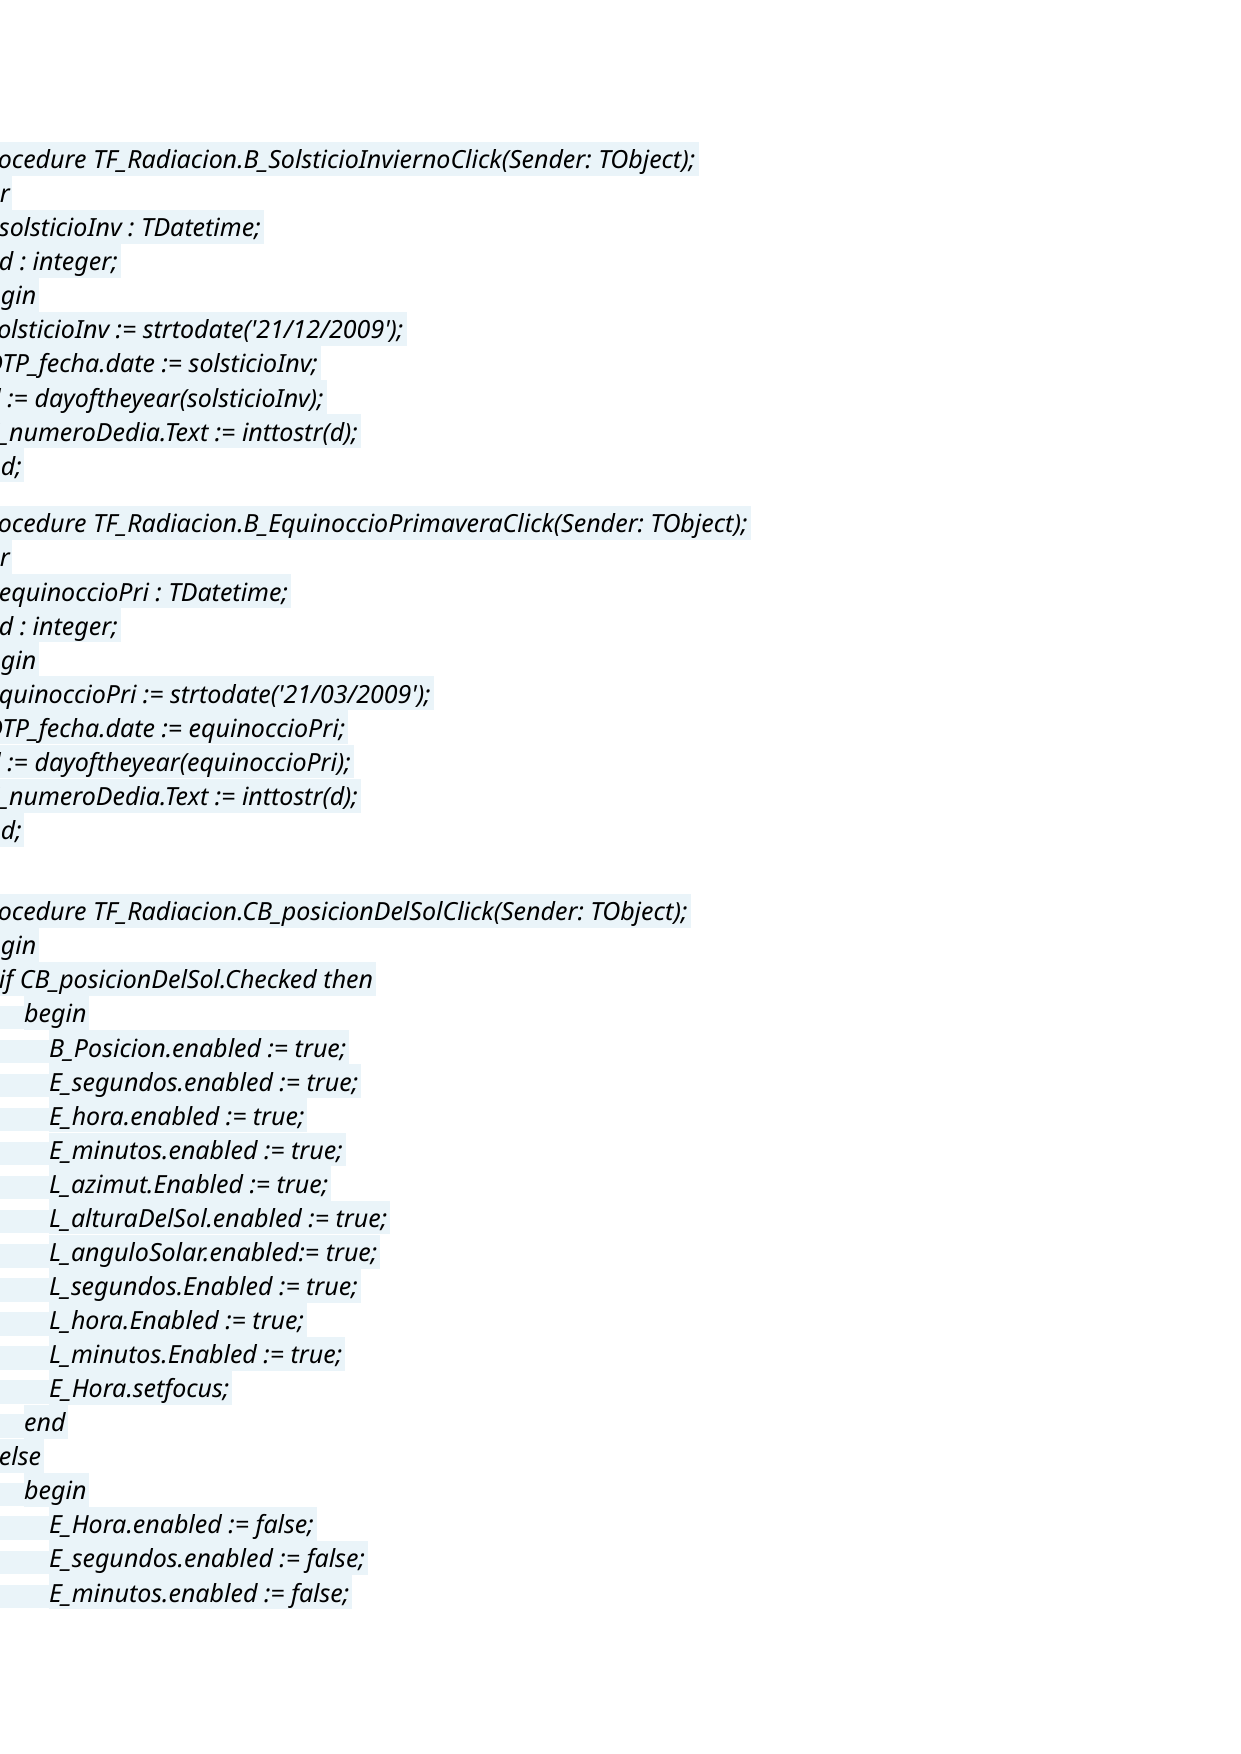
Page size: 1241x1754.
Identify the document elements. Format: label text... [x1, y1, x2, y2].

table_header Delphi: AjpdSoft Cálculo de los parámetros de radiación Añadida a la sección Descargas la aplicación AjpdSoft Cálculo de los parámetros de radiación: este programa ha sido desarrollado para el cálculo de la declinación solar así como para calcular la posición del Sol en cualquier día del año. Permite calcular, para una latitud dada, la radiación solar sobre superficie plana o inclinada en la capa exterior de la atmósfera. Los resultados se pueden guardar en fichero de texto, consultar en pantalla o copiar al portapapeles). Liberamos el código fuente - source code en Borland Delphi 6 100% Open Source. Información del cálculo de los parámetros de radiación solar. Características más importantes de AjpdSoft Cálculo de los parámetros de radiación. AjpdSoft Cálculo de los parámetros de radiación en funcionamiento. Instalación y configuración de AjpdSoft Cálculo de los parámetros de radiación. Datos técnicos de AjpdSoft Cálculo de los parámetros de radiación. A quién va dirigida AjpdSoft Cálculo de los parámetros de radiación. Anexo. Ejemplo de cálculos resultantes tras pulsar en "Informe Cálculos". Código fuente (source code) de la aplicación completa. Artículos relacionados. Créditos. Información del cálculo de los parámetros de radiación solar Con el programa pueden obtener datos de radiación para cualquier día del año. Se ha de introducir la latitud del lugar del que se quieren obtener dichos datos, así como la inclinación de la superficie si es que la tuviera, y el día que del que se quiere obtener los resultados. Pulsando el botón Calcular una vez introducidos los datos se obtendrá la DECLINACIÓN SOLAR proveniente de la expresión propuesta por Spencer: De la posición del Sol, los datos obtenidos hacen referencia a la siguiente figura: α es la altura solar. Ψ es el azimut. θz es el ángulo cenital. W, es el ángulo solar y corresponde a la trayectoria del sol, 0º al mediodía. La hora del lugar será aproximadamente una hora más en verano y dos en invierno de la hora solar. La radiación solar en el espacio se mide en valor diario medio resultante de la expresión donde Isc es la constante solar y E0, la corrección de la órbita de la tierra: Con el programa también se obtiene el valor de radiación difusa a partir de datos mensuales de radiación global. El programa incluye los datos de tres localidades y se usa para ello el índice de transparencia diario, que relaciona estas radiaciones, (Kd=Gd/Ids) y se aplica la correlación del Método de Page: D/G=1.00-1.13Kd. Características más importantes de AjpdSoft Cálculo de los parámetros de radiación Aplicación de muy sencillo manejo, muy fácil e intuitiva, todas las opciones están en una misma ventana. La aplicación ha sido desarrollada en el lenguaje de programación Borland Delphi 6. No necesita instalación, es suficiente con ejecutar el fichero calculosradiacion.exe. Calcula la declinación solar, posición del Sol en cualquier día del año, calcula la radiación solar sobre superficie plana y sobre superficie inclinada. Muestra gráficas de los valores medios mensuales de radiación difusa y global de las localidades elegidas. Muestra los cálculos obtenidos en pantalla y permite guardarlos en fichero de texto. AjpdSoft Cálculo de los parámetros de radiación en funcionamiento Esta aplicación o programa informático permite calcular la declinación solar según la posición del Sol en cualquier día del año. Se obtiene así mismo para una latitud dada (gadros, minutos y segundos) la radiación solar sobre una superficie plana en la capa exterior de la atmósfera, medida en vatios hora por metro cuadrado. También puede calcular la radiación para una superficie inclinada (según los grados de inclinación). AjpdSoft Cálculo de los parámetros de radiación calcula, para una hora solar dada, la posición del sol según sus ángulos. La aplicación incluye los datos de los valores emdios mensuales de radiación difusa para tres localidades de las que se disponen datos de radiación global: Almería, Madrid y Santander. Calcula para estas localidades la componente difusa de dicha radiación, basado en el Método de Page, y en función de la radiación total que se recibe para esas localidades, de donde dichas radiaciones extraterrestres se han calculado con el propio programa. En primer lugar, para introducir los datos conocidos marcaremos el chec "Introducir Datos", introduciremos latitud norte (que la aplicación podrá calcular automáticamente en función de los grados, minutos y segundos), los grados de inclinación, el día del año (podremos obtener los días automáticamente para determinadas fechas: Solsticio de Verano: el 21 de junio (día 172 en fecha juliana). Equinoccio de Otoño: el 23 de septiembre (día 266 en fecha juliana). Solsticio de Invierno: el 21 de diciembre (día 355 en fecha juliana). Equinoccio de Primavera: el 31 de marzo (día 80 en fecha juliana). O bien pulsamos los botones para cada uno de estos días del año o bien pulsamos en el desplegable del calendario y seleccionamos el día que deseemos, pulsaremos el botón "Añadir Fecha Indicada" para calcular el día del año de la fecha indicada (fecha juliana). Una vez introducidos los datos conocidos pulsaremos "Calcular" para que la aplicación realice los cálculos automáticos de: declinación en grados, altura solar al mediodía, ángulo cenital, ángulo de salida del sol, salida para superficie inclinada, amanecer, duración del día, anochecer, radiación solar diaria extraterreste (Mh/m2), radiación diaria sobre la superficie inclinada (Wh/m2): Seleccionando en "Valores demdios mensuales de radiación difusa" la localidad (Almería, Madrid o Santander) y pulsando en "Hallar" la aplicación calculará los valores medios de radiación difusa por cada mes: Pulsando el botón "Mostrar gráfica" podremos ver una gráfica comparativa de según los distintos valores de radiación media mensual tanto global cómo difusa por localidad: La aplicación permite exportar el gráfico a bmp (imagen), mostrar una vista previa para seleccionar las opciones antes de la impresión (impresora, márgenes, posición, etc.) o imprimirlo directamente en la impresora predeterminada. En "Posición del Sol", introduciendo la hora, los minutos y los segundos, la aplicación calculará el ángulo horario, el azimut y la altura solar: Pulsando en el botón "Informe Cálculos" podremos ver los cálculos realizados en el cuadro de texto para copiarlos al portapapeles o bien, pulsando en el botón "Guardar Informe" podremos guardarlos en fichero de texto: Seleccionando una carpeta y un nombre de fichero se guardarán los datos de los cálculos de radiación: Ejemplo de cálculos resultantes tras pulsar en "Informe Cálculos". Instalación y configuración de AjpdSoft Cálculo de los parámetros de radiación Podéis descargar el programa con el código fuente (freeware, gratuito) desde esta URL: Descarga gratuita (freeware) de AjpdSoft Cálculo de los parámetros de radiación Para el correcto funcionamiento sólo es necesario el fichero calculosradiacion.exe, el resto de ficheros corresponden al código fuente y no son necesarios para su ejecución. La aplicación no necesita instalación, el fichero calculosradiacion.exe se puede ejecutar directamente. Datos técnicos de AjpdSoft Cálculo de los parámetros de radiación Esta aplicación ha sido desarrollada en el lenguaje de programación Borland Delphi 6. Guarda los cálculos realizados en un fichero de texto plano sin formato (txt). Si eres desarrollador de software y te has registrado en nuestra web (si aún no te has registrado puedes hacerlo desde aquí gratuitamente) puedes descargar el código fuente 100% Open Source (completo y totalmente gratuito) en Borland (ahora Codegear) Delphi 6: AjpdSoft Cálculo de los parámetros de radiación (Código fuente Open Source en Borland Delphi 6) AjpdSoft Cálculo de los parámetros de radiación ha sido testeada y funciona correctamente en equipos con sistemas operativos: Windows 98, Windows XP, Windows 2000 Server, Windows Server 2003, Windows Vista y Windows Seven (7). A quién va dirigida AjpdSoft Cálculo de los parámetros de radiación La aplicación va dirigida a ingenieros y trabajadores que quieran montar placas solares, permite calcular determinados parámetros útiles para el correcto montaje de las placas solares. Anexo Ejemplo de cálculos resultantes tras pulsar en "Informe Cálculos": IMFORME DE CÁLCULOS: FECHA: 25/12/2009 Número de día del año: 359 Latitud del lugar: 3.06806 Grados Latitud Norte Superficie plana y superficie inclinada 2 grados Declinación del día -23.398 grados ALTURA SOLAR AL MEDIODIA: 63.534 GRADOS Ángulo cenital: 26.466 grados ÁNGULO DE SALIDA DEL SOL: 88.671 GRADOS Salida sol para superfie inclinada: 88.671 grados AMANECER: 6.09 Horas antes del mediodía DURACIÓN DEL DÍA: 11.82 Horas ANOCHECER: 17.91 Horas desde el mediodía Radiación solar diaria extraterrestre de 9530.39 Wh/m2 Radiación solar diaria extraterrestre sobre superficie inclinada de 9774.15 Wh/m2 Código fuente (source code) de la aplicación completa: unit radiacion; {$R WinXP.res} interface uses Windows, Messages, SysUtils, Variants, Classes, Graphics, Controls, Forms, Dialogs,shellapi, StdCtrls, ComCtrls, Buttons, dateutils, ExtCtrls, Math, jpeg, series, ThemeMgr; type TF_Radiacion = class(TForm) Notas: TPageControl; TabSheet1: TTabSheet; TabSheet2: TTabSheet; gb_Radiacion: TGroupBox; Label1: TLabel; Label2: TLabel; Label3: TLabel; Label4: TLabel; Label5: TLabel; Label6: TLabel; Label7: TLabel; Label9: TLabel; Label10: TLabel; Label11: TLabel; Label12: TLabel; Label13: TLabel; Label14: TLabel; Label15: TLabel; Label8: TLabel; Label16: TLabel; E_1: TEdit; E_2: TEdit; E_3: TEdit; E_4: TEdit; E_5: TEdit; E_6: TEdit; E_12: TEdit; E_11: TEdit; E_10: TEdit; E_9: TEdit; E_8: TEdit; E_7: TEdit; E_24: TEdit; E_23: TEdit; E_22: TEdit; E_21: TEdit; E_20: TEdit; E_19: TEdit; RB_almeria: TRadioButton; RB_madrid: TRadioButton; RB_santander: TRadioButton; Button1: TButton; E_18: TEdit; E_17: TEdit; E_16: TEdit; E_15: TEdit; E_14: TEdit; E_13: TEdit; B_informe: TButton; B_Guardar: TButton; B_salir: TButton; M_resultados: TMemo; GB_datos: TGroupBox; B_calcular: TButton; P_fecha: TPanel; L_dia: TLabel; E_numeroDedia: TEdit; DTP_fecha: TDateTimePicker; B_anadirFecha: TButton; B_solsticioVerano: TButton; B_equinoccioOtono: TButton; B_SolsticioInvierno: TButton; B_EquinoccioPrimavera: TButton; P_latitud: TPanel; LE_Latitud: TLabeledEdit; LE_grados: TLabeledEdit; LE_minutos: TLabeledEdit; LE_Segundos: TLabeledEdit; CB_grados: TCheckBox; B_convertirLatitud: TButton; LE_Inclinacion: TLabeledEdit; CB_datos: TCheckBox; P_resultados: TGroupBox; L_alturaSolar: TLabel; L_alturaCenital: TLabel; L_resultado: TLabel; L_angulosalidaSol: TLabel; L_DuracionDia: TLabel; L_fecha: TLabel; L_horaSalidaSol: TLabel; L_horaPuestasol: TLabel; L_anguloSalidaInclinada: TLabel; L_radiacionInclinada: TLabel; L_radiacionExtra: TLabel; E_declinacion: TEdit; E_radiacionInclinada: TEdit; E_radiacion: TEdit; GB_posicionSol: TGroupBox; L_azimut: TLabel; L_alturaDelSol: TLabel; L_anguloSolar: TLabel; L_segundos: TLabel; L_hora: TLabel; L_minutos: TLabel; E_segundos: TEdit; CB_posicionDelSol: TCheckBox; B_Posicion: TButton; LE_azimut: TLabeledEdit; LE_alturaSolar: TLabeledEdit; LE_anguloSolar: TLabeledEdit; E_Hora: TEdit; E_minutos: TEdit; SaveDialog1: TSaveDialog; Image1: TImage; Image2: TImage; btGrafica: TButton; LWEB: TLabel; ThemeManager1: TThemeManager; procedure B_calcularClick(Sender: TObject); procedure CB_gradosClick(Sender: TObject); procedure B_convertirLatitudClick(Sender: TObject); procedure CB_datosClick(Sender: TObject); procedure B_anadirFechaClick(Sender: TObject); procedure B_solsticioVeranoClick(Sender: TObject); procedure FormCreate(Sender: TObject); procedure B_equinoccioOtonoClick(Sender: TObject); procedure B_SolsticioInviernoClick(Sender: TObject); procedure B_EquinoccioPrimaveraClick(Sender: TObject); procedure CB_posicionDelSolClick(Sender: TObject); procedure B_PosicionClick(Sender: TObject); procedure Button1Click(Sender: TObject); procedure RB_almeriaClick(Sender: TObject); procedure RB_madridClick(Sender: TObject); procedure RB_santanderClick(Sender: TObject); procedure B_salirClick(Sender: TObject); procedure B_informeClick(Sender: TObject); procedure B_GuardarClick(Sender: TObject); procedure btGraficaClick(Sender: TObject); procedure LWEBClick(Sender: TObject); private { Private declarations } public { Public declarations } end; var F_Radiacion: TF_Radiacion; implementation uses grafica; {$R *.dfm} procedure TF_Radiacion.B_calcularClick(Sender: TObject); var i,j,k,di,numerodeldia : integer; t,de,dec,w,l,Lrad,wgrad,DurDia,alfa,alfaGrad,altCen,salSol,finSol,beta,w2, w2grad,betaRad, E0,Iod,Iod2: real; declinacion,anguloSolar,angulosolargrados,duracionDia,alturaSol, alturaCenital,salidaSolar,puestasol,AngulosolarInclinacion,radiaciondiaria, radiacionDiariaInclinada : string; begin val(LE_Latitud.text,l,i); val(E_numeroDedia.Text,di,j); val(LE_Inclinacion.text,beta,k); if (i<>0) or (j<>0) or (k<>0) then begin if i<>0 then begin showmessage('Introduzca correctamente la latitud del lugar'); LE_Latitud.clear; LE_Latitud.setfocus; end; if j<>0 then begin Showmessage('Introduzca el día del año deseado'); B_anadirFecha.setfocus; end; if k<>0 then begin showmessage('Introduzca un valor correcto'); LE_Inclinacion.setfocus; end; end else begin if (l>90) or (l<0) then begin showmessage('El valor de latitud ha de estar comprendido entre 0º y 90º'); LE_Latitud.Clear; LE_Latitud.setfocus; end else begin B_informe.Enabled := true; numerodeldia := dayoftheyear(DTP_fecha.date); E_numeroDedia.text := inttostr(numerodeldia); L_fecha.caption := 'FECHA: '+datetostr(dtp_fecha.DateTime); t := 2*pi*((di-1)/365); //es el número de día del año de := 0.006918-0.399912*cos(t)+0.070257*sin(t)-0.006758*cos(2*t)+0.000907*sin(2*t) -0.002697*cos(3*t)+0.00148*sin(3*t); // da el valor de la declinacion en el día pedido dec := de*(180/pi); // pasa de radianes a grados str(dec:6:3,declinacion); E_declinacion.Text := declinacion; CB_posicionDelSol.Enabled := true; B_calcular.setfocus; Lrad := ((l*pi)/180); //pone la latitud en radianes w := arcCos(-tan(Lrad)*tan(de)); //angulo solar para la salida del sol cuando alfa = 0 wgrad := w*180/pi; // pone el ángulo de salida del sol en grados str(w:6:3,angulosolar); str(wgrad:6:3,angulosolargrados); L_angulosalidaSol.Caption := 'ÁNGULO DE SALIDA DEL SOL: '+ anguloSolarGrados+' GRADOS'; if (beta<0) or (beta>90) then begin showmessage('La inclinación ha de estar comprendida entre 0 y 90 grados'); LE_Inclinacion.text := '0'; end; betaRad := (beta*pi)/180; w2 := arcCos(-tan(Lrad-betaRad)*tan(de)); //angulo de salida para una superficie inclinada w2grad :=w2*180/pi; str(w2grad:6:3,AngulosolarInclinacion); if (w2 <= w) then // El angulo de salida para sup. inclinada será el mínimo entre w2 y w L_anguloSalidaInclinada.Caption := 'Salida para superfie inclinada: ' + anguloSolarInclinacion+' grados'; if (w2 > w) then L_anguloSalidaInclinada.Caption := 'Salida sol para superfie inclinada: '+ anguloSolarGrados+' grados'; Durdia := (wgrad*2)/15; //duración de un día, 2veces el ángulo salida del sol entre 15 grados que dura cada hora str(durdia:6:2,duracionDia); L_DuracionDia.caption := 'DURACIÓN DEL DÍA: '+duracionDia+' Horas'; SalSol := 12-(durDia/2); str(salsol:6:2,salidaSolar); L_horaSalidaSol.caption := 'AMANECER: '+salidasolar+' Hora Solar'; finSol:= 12+(durDia/2); str(finsol:6:2,puestaSol); L_horaPuestaSol.caption := 'ANOCHECER: '+puestasol+' Hora Solar'; alfa := arcSin(sin(Lrad)*sin(de)+cos(Lrad)*cos(de)*1); //altura solar al mediodía, cosw=1 alfaGrad := alfa*180/pi; str(alfagrad:8:3,alturaSol); L_alturaSolar.Caption := 'ALTURA SOLAR AL MEDIODIA: '+alturaSol+' GRADOS'; altCen := 90-alfaGrad; //el ángulo cenital es complementario de la altura solar str(altCen:8:3,alturacenital); L_alturaCenital.Caption := 'Ángulo cenital: '+alturaCenital+' grados'; E0 := 1+0.03333*cos(2*pi*numerodeldia/365); //radiación global diaria exterior de la admosfera. Iod := (24/pi)*1367*E0*(w*sin(de)*sin(Lrad)+cos(de)*cos(Lrad)*sin(w)); str(Iod:6:2,radiaciondiaria); E_radiacion.text := radiaciondiaria; if (w2 <= w) then //para superficie inclinada se usa el mínimo entre w y w2 Iod2 := (24/pi)*1367*E0*(w2*sin(de)*sin(Lrad-betaRad)+cos(de)*cos(Lrad-betaRad)*sin(w2)); str(Iod2:6:2,radiacionDiariaInclinada); E_radiacionInclinada.text := radiacionDiariaInclinada; if (w2 > w) then Iod2 := (24/pi)*1367*E0*(w*sin(de)*sin(Lrad-betaRad)+cos(de)*cos(Lrad-betaRad)*sin(w)); str(Iod2:6:2,radiacionDiariaInclinada); E_radiacionInclinada.text := radiacionDiariaInclinada; end; end; end; procedure TF_Radiacion.CB_gradosClick(Sender: TObject); begin If CB_grados.checked then begin LE_Latitud.clear; LE_grados.enabled := true; LE_grados.setfocus; LE_minutos.enabled := true; LE_Segundos.enabled := true; B_convertirlatitud.Enabled := true; end else begin LE_grados.enabled := false; LE_minutos.enabled := false; LE_Segundos.enabled := false; B_convertirlatitud.Enabled := false; LE_grados.clear; LE_minutos.clear; LE_Segundos.clear; end; end; procedure TF_Radiacion.B_convertirLatitudClick(Sender: TObject); var g,s,m : integer; r : real; resultado : string; i,j,k : integer; begin val(LE_grados.text,g,i); val(LE_minutos.text,m,j); val(LE_Segundos.Text,s,k); if (i<>0) or (j<>0) or (k<>0) then begin showmessage('Introduzca valores válidos'); LE_grados.setfocus; end else begin r := g+(m/60)+(s/3600); str(r:8:5,resultado); LE_Latitud.Text := resultado; end; end; procedure TF_Radiacion.CB_datosClick(Sender: TObject); begin If CB_datos.checked then begin LE_Inclinacion.Enabled := true; B_calcular.Enabled := true; CB_grados.enabled := true; LE_Latitud.enabled := true; L_dia.Enabled := true; DTP_fecha.enabled := true; B_anadirFecha.enabled := true; B_solsticioVerano.enabled := true; B_SolsticioInvierno.enabled := true; B_equinoccioOtono.enabled := true; B_EquinoccioPrimavera.enabled := true; end else begin LE_Inclinacion.enabled := false; B_calcular.Enabled := false; CB_grados.enabled := false; LE_Latitud.enabled := false; DTP_fecha.enabled := false; B_anadirFecha.enabled := false; B_solsticioVerano.enabled := false; B_SolsticioInvierno.enabled := false; B_equinoccioOtono.enabled := false; B_EquinoccioPrimavera.enabled := false; CB_posicionDelSol.enabled := false; L_dia.Enabled := false; CB_posicionDelSol.Checked := false; end; end; procedure TF_Radiacion.B_anadirFechaClick(Sender: TObject); var dia : TDatetime; d : integer; begin dia := DTP_fecha.date; d := DayOfTheYear(dia); E_numeroDedia.Text := inttostr(d); B_calcular.setfocus; end; procedure TF_Radiacion.B_solsticioVeranoClick(Sender: TObject); var solsticioVer : TDatetime; d : integer; begin solsticioVer := strtodate('21/06/2009'); DTP_fecha.date := solsticioVer; d := dayoftheyear(solsticioVer); E_numeroDedia.Text := inttostr(d); end; procedure TF_Radiacion.FormCreate(Sender: TObject); begin DTP_fecha.date := now; end; procedure TF_Radiacion.B_equinoccioOtonoClick(Sender: TObject); var equinoccioOto : TDatetime; d : integer; begin equinoccioOto := strtodate('23/09/2009'); DTP_fecha.date := equinoccioOto; d := dayoftheyear(equinoccioOto); E_numeroDedia.Text := inttostr(d); end; procedure TF_Radiacion.B_SolsticioInviernoClick(Sender: TObject); var solsticioInv : TDatetime; d : integer; begin solsticioInv := strtodate('21/12/2009'); DTP_fecha.date := solsticioInv; d := dayoftheyear(solsticioInv); E_numeroDedia.Text := inttostr(d); end; procedure TF_Radiacion.B_EquinoccioPrimaveraClick(Sender: TObject); var equinoccioPri : TDatetime; d : integer; begin equinoccioPri := strtodate('21/03/2009'); DTP_fecha.date := equinoccioPri; d := dayoftheyear(equinoccioPri); E_numeroDedia.Text := inttostr(d); end; procedure TF_Radiacion.CB_posicionDelSolClick(Sender: TObject); begin if CB_posicionDelSol.Checked then begin B_Posicion.enabled := true; E_segundos.enabled := true; E_hora.enabled := true; E_minutos.enabled := true; L_azimut.Enabled := true; L_alturaDelSol.enabled := true; L_anguloSolar.enabled:= true; L_segundos.Enabled := true; L_hora.Enabled := true; L_minutos.Enabled := true; E_Hora.setfocus; end else begin E_Hora.enabled := false; E_segundos.enabled := false; E_minutos.enabled := false; B_Posicion.enabled := false; L_segundos.Enabled := false; L_azimut.Enabled := false; L_alturaDelSol.enabled := false; L_anguloSolar.enabled := false; L_hora.Enabled := false; L_minutos.Enabled := false; end; end; procedure TF_Radiacion.B_PosicionClick(Sender: TObject); var h,m,s,hs,w,wgrad,alfa,alfaGrad,L,Lrad,de,deRad,azi,aziGrad : real; i,j,k: integer; angulosolar,azimut,alturaSolar : string; begin val(E_Hora.text,h,i); val(E_minutos.text,m,j); val(E_segundos.text,s,k); if (i<>0) or (j<>0) or (k<>0) then begin showmessage('Introduzca valores horarios correctos'); E_hora.setfocus; end else begin if (E_declinacion.text = '') then begin showmessage('Debe introducir el día en que desea calcular la posicion del sol'); B_anadirFecha.SetFocus; end else begin if (h<0) or (h>23) or (m<0)or (m>59) or (s<0) or (s>59) then begin showmessage('Introduzca valores adecuados: hora entre 0 y 23; '+ 'minutos y segundos entre 0 y 59'); E_hora.SetFocus; end else begin Hs := h+m/60+s/3600; // nos da la hora solar en decimal w := (hs-12)*pi/12; // ángulo solar en radianes wgrad := (hs-12)*180/12; // ángulo solar en grados: 1 hora = 15 grados str(wgrad:6:2,angulosolar); LE_anguloSolar.Text := angulosolar; val(E_declinacion.text,de,i); // coge el valor de la declinacion para ese día val(LE_Latitud.text,l,i); // coge el valor de la latidud del lugar Lrad := l*pi/180; // latitud en radianes DeRad := de*pi/180; // declinacion en radianes //calcula altura solar a cualquier hora alfa := arcSin(sin(Lrad)*sin(DeRad)+cos(Lrad)*cos(DeRad)*cos(w)); alfaGrad := alfa*180/pi; str(alfagrad:8:3,alturaSolar); LE_alturaSolar.Text := alturaSolar; if (Hs = 12) then LE_azimut.text := '0.00' else begin // calcula el azimut en radianes Azi := arcCos((sin(alfa)*sin(LRad)-sin(deRad))/(cos(alfa)*cos(LRad))); AziGrad := azi*180/pi; // azimut en grados str(azigrad:6:2,azimut); LE_azimut.text := azimut; end; end; end; end; end; procedure TF_Radiacion.Button1Click(Sender: TObject); var e,f,m,a,ma,j,ju,ag,s,o,n,di,e2,f2,m2,a2,ma2,j2,ju2,ag2,s2,o2,n2,di2, k1,k2,k3,k4,k5,k6,k7,k8,k9,k19,k10,k11,k12,d1,d2,d3,d4,d5,d6,d7,d8,d9,d10,d11,d12 : real; begin if RB_almeria.Checked then begin e := 2800; //valores medios mensuales de radiacion global E_1.text := floattostr(e); f := 3600; E_2.text := floattostr(f); m := 5100; E_3.Text := floattostr(m); a := 5700; E_4.Text := floattostr(a); ma := 6600; E_5.text := floattostr(ma); j := 7200; E_6.text := floattostr(j); ju := 7100; E_7.text := floattostr(ju); ag := 6500; E_8.text := floattostr(ag); s := 5500; E_9.text := floattostr(s); o := 4200; E_10.text:= floattostr(o); n := 3000; E_11.text := floattostr(n); di := 2500; E_12.text := floattostr(di); e2 := 4700; //valores de radiacion en la atmosfera para el día 15 de cada mes f2 := 6204; m2 := 8014; a2 := 9851; ma2 := 11064; j2 := 11585; ju2 := 11364; ag2 := 10420; s2 := 8846; o2 := 6971; n2 := 5211; di2 := 4338; k1 := e/e2; // k es el cociente entre radiacion global y la extraterrestre: k=Go/Ioc k2 := f/f2; k3 := m/m2; k4 := a/a2; k5 := ma/ma2; k6 := j/j2; k7 := ju/ju2; k8 := ag/ag2; k9 := s/s2; k10 := o/o2; k11 := n/n2; k12 := di/di2; D1 := e*(1-1.13*k1); // se halla el valor de la radiacion difusa por el método de Page E_13.Text := floattostr(d1); D2 := f*(1-1.13*k2); E_14.Text := floattostr(d2); D3 := m*(1-1.13*k3); E_15.Text := floattostr(d3); D4 := a*(1-1.13*k4); E_16.Text := floattostr(d4); D5 := ma*(1-1.13*k5); E_17.Text := floattostr(d5); D6 := j*(1-1.13*k6); E_18.Text := floattostr(d6); D7 := ju*(1-1.13*k7); E_19.Text := floattostr(d7); D8 := ag*(1-1.13*k8); E_20.Text := floattostr(d8); D9 := s*(1-1.13*k9); E_21.Text := floattostr(d9); D10 := o*(1-1.13*k10); E_22.Text := floattostr(d10); D11 := n*(1-1.13*k11); E_23.Text := floattostr(d11); D12 := di*(1-1.13*k12); E_24.Text := floattostr(d12); end; if RB_madrid.Checked then begin e := 2000; //valores medios mensuales de radiacion global E_1.text := floattostr(e); f := 2900; E_2.text := floattostr(f); m := 4300; E_3.Text := floattostr(m); a := 5400; E_4.Text := floattostr(a); ma := 6500; E_5.text := floattostr(ma); j := 7300; E_6.text := floattostr(j); ju := 7600; E_7.text := floattostr(ju); ag := 6700; E_8.text := floattostr(ag); s := 5300; E_9.text := floattostr(s); o := 3600; E_10.text:= floattostr(o); n := 2400; E_11.text := floattostr(n); di := 1800; E_12.text := floattostr(di); e2 := 4089; //valores de radiacion en la atmosfera para el día 15 de cada mes f2 := 5642; m2 := 7569; a2 := 9598; ma2 := 10995; j2 := 11620; ju2 := 11362; ag2 := 10261; s2 := 8490; o2 := 6460; n2 := 4615; di2 := 3222; k1 := e/e2; // k es el cociente entre radiacion global y la extraterrestre: k=Go/Ioc k2 := f/f2; k3 := m/m2; k4 := a/a2; k5 := ma/ma2; k6 := j/j2; k7 := ju/ju2; k8 := ag/ag2; k9 := s/s2; k10 := o/o2; k11 := n/n2; k12 := di/di2; D1 := e*(1-1.13*k1); // se halla el valor de la radiacion difusa por el método de Page E_13.Text := floattostr(d1); D2 := f*(1-1.13*k2); E_14.Text := floattostr(d2); D3 := m*(1-1.13*k3); E_15.Text := floattostr(d3); D4 := a*(1-1.13*k4); E_16.Text := floattostr(d4); D5 := ma*(1-1.13*k5); E_17.Text := floattostr(d5); D6 := j*(1-1.13*k6); E_18.Text := floattostr(d6); D7 := ju*(1-1.13*k7); E_19.Text := floattostr(d7); D8 := ag*(1-1.13*k8); E_20.Text := floattostr(d8); D9 := s*(1-1.13*k9); E_21.Text := floattostr(d9); D10 := o*(1-1.13*k10); E_22.Text := floattostr(d10); D11 := n*(1-1.13*k11); E_23.Text := floattostr(d11); D12 := di*(1-1.13*k12); E_24.Text := floattostr(d12); end; if RB_santander.Checked then begin e := 1300; //valores medios mensuales de radiacion global E_1.text := floattostr(e); f := 1900; E_2.text := floattostr(f); m := 2900; E_3.Text := floattostr(m); a := 3900; E_4.Text := floattostr(a); ma := 4500; E_5.text := floattostr(ma); j := 5100; E_6.text := floattostr(j); ju := 5200; E_7.text := floattostr(ju); ag := 4400; E_8.text := floattostr(ag); s := 3800; E_9.text := floattostr(s); o := 2400; E_10.text:= floattostr(o); n := 1600; E_11.text := floattostr(n); di := 1100; e2 := 3567; //valores de radiacion en la atmosfera para el día 15 de cada mes f2 := 5152; m2 := 7169; a2 := 9355; ma2 := 10911; j2 := 11627; ju2 := 11336; ag2 := 10099; s2 := 8163; o2 := 6008; n2 := 4103; di2 := 3200; k1 := e/e2; // k es el cociente entre radiacion global y la extraterrestre: k=Go/Ioc k2 := f/f2; k3 := m/m2; k4 := a/a2; k5 := ma/ma2; k6 := j/j2; k7 := ju/ju2; k8 := ag/ag2; k9 := s/s2; k10 := o/o2; k11 := n/n2; k12 := di/di2; D1 := e*(1-1.13*k1); // se halla el valor de la radiacion difusa por el método de Page E_13.Text := floattostr(d1); D2 := f*(1-1.13*k2); E_14.Text := floattostr(d2); D3 := m*(1-1.13*k3); E_15.Text := floattostr(d3); D4 := a*(1-1.13*k4); E_16.Text := floattostr(d4); D5 := ma*(1-1.13*k5); E_17.Text := floattostr(d5); D6 := j*(1-1.13*k6); E_18.Text := floattostr(d6); D7 := ju*(1-1.13*k7); E_19.Text := floattostr(d7); D8 := ag*(1-1.13*k8); E_20.Text := floattostr(d8); D9 := s*(1-1.13*k9); E_21.Text := floattostr(d9); D10 := o*(1-1.13*k10); E_22.Text := floattostr(d10); D11 := n*(1-1.13*k11); E_23.Text := floattostr(d11); D12 := di*(1-1.13*k12); E_24.Text := floattostr(d12); end; end; procedure TF_Radiacion.RB_almeriaClick(Sender: TObject); var e,f,m,a,ma,j,ju,ag,s,o,n,di : real; begin e := 2800; //valores medios mensuales de radiacion global E_1.text := floattostr(e); f := 3600; E_2.text := floattostr(f); m := 5100; E_3.Text := floattostr(m); a := 5700; E_4.Text := floattostr(a); ma := 6600; E_5.text := floattostr(ma); j := 7200; E_6.text := floattostr(j); ju := 7100; E_7.text := floattostr(ju); ag := 6500; E_8.text := floattostr(ag); s := 5500; E_9.text := floattostr(s); o := 4200; E_10.text:= floattostr(o); n := 3000; E_11.text := floattostr(n); di := 2500; E_12.text := floattostr(di); E_13.clear; E_14.clear; E_15.clear; E_16.clear; E_17.clear; E_18.clear; E_19.clear; E_20.clear; E_21.Clear; E_22.clear; E_23.Clear; E_24.Clear; end; procedure TF_Radiacion.RB_madridClick(Sender: TObject); var e,f,m,a,ma,j,ju,ag,s,o,n,di : real; begin e := 2000; //valores medios mensuales de radiacion global E_1.text := floattostr(e); f := 2900; E_2.text := floattostr(f); m := 4300; E_3.Text := floattostr(m); a := 5400; E_4.Text := floattostr(a); ma := 6500; E_5.text := floattostr(ma); j := 7300; E_6.text := floattostr(j); ju := 7600; E_7.text := floattostr(ju); ag := 6700; E_8.text := floattostr(ag); s := 5300; E_9.text := floattostr(s); o := 3600; E_10.text:= floattostr(o); n := 2400; E_11.text := floattostr(n); di := 1800; E_12.text := floattostr(di); E_13.clear; E_14.clear; E_15.clear; E_16.clear; E_17.clear; E_18.clear; E_19.clear; E_20.clear; E_21.Clear; E_22.clear; E_23.Clear; E_24.Clear; end; procedure TF_Radiacion.RB_santanderClick(Sender: TObject); var e,f,m,a,ma,j,ju,ag,s,o,n,di : real; begin e := 1300; //valores medios mensuales de radiacion global E_1.text := floattostr(e); f := 1900; E_2.text := floattostr(f); m := 2900; E_3.Text := floattostr(m); a := 3900; E_4.Text := floattostr(a); ma := 4500; E_5.text := floattostr(ma); j := 5100; E_6.text := floattostr(j); ju := 5200; E_7.text := floattostr(ju); ag := 4400; E_8.text := floattostr(ag); s := 3800; E_9.text := floattostr(s); o := 2400; E_10.text:= floattostr(o); n := 1600; E_11.text := floattostr(n); di := 1100; E_12.text := floattostr(di); E_13.clear; E_14.clear; E_15.clear; E_16.clear; E_17.clear; E_18.clear; E_19.clear; E_20.clear; E_21.Clear; E_22.clear; E_23.Clear; E_24.Clear; end; procedure TF_Radiacion.B_salirClick(Sender: TObject); begin Close; end; procedure TF_Radiacion.B_informeClick(Sender: TObject); begin M_resultados.lines.Add('IMFORME DE CÁLCULOS: '); M_resultados.lines.Add(''); M_resultados.lines.Add(L_fecha.caption); M_resultados.lines.Add('Número de día del año: '+E_numeroDedia.text); M_resultados.lines.Add('Latitud del lugar: '+LE_latitud.Text+' Grados Latitud Norte'); M_resultados.lines.Add('Superficie plana y superficie inclinada '+LE_Inclinacion.Text+' grados'); M_resultados.lines.Add('Declinación del día '+E_declinacion.text+' grados'); M_resultados.lines.Add(L_alturaSolar.caption); M_resultados.lines.Add(L_alturaCenital.caption); M_resultados.lines.Add(L_angulosalidaSol.caption); M_resultados.lines.Add(L_anguloSalidaInclinada.caption); M_resultados.lines.Add(L_horaSalidaSol.caption); M_resultados.lines.Add(L_DuracionDia.caption); M_resultados.lines.Add(L_horaPuestasol.caption); M_resultados.lines.Add('Radiación solar diaria extraterrestre de '+E_radiacion.Text+' Wh/m2'); M_resultados.lines.Add('Radiación solar diaria extraterrestre sobre superficie inclinada de ' + E_radiacionInclinada.text+' Wh/m2'); B_informe.Enabled := false; B_Guardar.enabled := true; end; procedure TF_Radiacion.B_GuardarClick(Sender: TObject); begin savedialog1.Title := 'Guardar cálculos realizados'; savedialog1.DefaultExt := 'txt'; savedialog1.filter := 'Archivos de texto (*.txt)|*.txt| Todos los archivos|*.*'; If savedialog1.execute then begin M_resultados.Lines.SaveToFile(savedialog1.filename); M_resultados.Clear; B_Guardar.enabled := false; end else showmessage('Los datos NO han sido salvados'); end; procedure TF_Radiacion.btGraficaClick(Sender: TObject); var serieG : TFastLineSeries; serieDifusa : TFastLineSeries; formulario : TformGrafica; begin if E_13.Text = '' then MessageDlg('Debe seleccionar la localidad y pulsar en "Hallar".', mtWarning, [mbok], 0) else begin formulario := TformGrafica.Create(Application); try formulario.cGrafico.Title.Text.Clear; if RB_almeria.Checked then formulario.cGrafico.Title.Text.Add ('Valores medios mensuales de radiación difusa de Almería'); if RB_madrid.Checked then formulario.cGrafico.Title.Text.Add ('Valores medios mensuales de radiación difusa de Madrid'); if RB_santander.Checked then formulario.cGrafico.Title.Text.Add ('Valores medios mensuales de radiación difusa de Santander'); formulario.cGrafico.LeftAxis.Title.Caption := 'Radiación (Wh/m2)'; serieG := TFastLineSeries.Create(Self); With serieG do begin ParentChart := formulario.cGrafico; Title := 'Global'; AddXY(1, StrToFloat(E_1.Text), 'Enero', clRed); AddXY(2, StrToFloat(E_2.Text), 'Febrero', clRed); AddXY(3, StrToFloat(E_3.Text), 'Marzo', clRed); AddXY(4, StrToFloat(E_4.Text), 'Abril', clRed); AddXY(5, StrToFloat(E_5.Text), 'Mayo', clRed); AddXY(6, StrToFloat(E_6.Text), 'Junio', clRed); AddXY(7, StrToFloat(E_7.Text), 'Julio', clRed); AddXY(8, StrToFloat(E_8.Text), 'Agosto', clRed); AddXY(9, StrToFloat(E_9.Text), 'Septiembre', clRed); AddXY(10, StrToFloat(E_10.Text), 'Octubre', clRed); AddXY(11, StrToFloat(E_11.Text), 'Noviembre', clRed); AddXY(12, StrToFloat(E_12.Text), 'Diciembre', clRed); end; serieDifusa := TFastLineSeries.Create(Self); With serieDifusa do begin ParentChart := formulario.cGrafico; Title := 'Difusa'; AddXY(1, StrToFloat(E_13.Text), 'Enero', clBlue); AddXY(2, StrToFloat(E_14.Text), 'Febrero', clBlue); AddXY(3, StrToFloat(E_15.Text), 'Marzo', clBlue); AddXY(4, StrToFloat(E_16.Text), 'Abril', clBlue); AddXY(5, StrToFloat(E_17.Text), 'Mayo', clRed); AddXY(6, StrToFloat(E_18.Text), 'Junio', clRed); AddXY(7, StrToFloat(E_19.Text), 'Julio', clRed); AddXY(8, StrToFloat(E_20.Text), 'Agosto', clRed); AddXY(9, StrToFloat(E_21.Text), 'Septiembre', clRed); AddXY(10, StrToFloat(E_22.Text), 'Octubre', clRed); AddXY(11, StrToFloat(E_23.Text), 'Noviembre', clRed); AddXY(12, StrToFloat(E_24.Text), 'Diciembre', clRed); end; formulario.ShowModal; finally formulario.Free; end; end; end; procedure TF_Radiacion.LWEBClick(Sender: TObject); begin ShellExecute(Handle, Nil, PChar('http://www.ajpdsoft.com/modules.php?name=News&file=article&sid=443'), Nil, Nil, SW_SHOWNORMAL); end; end. Artículos relacionados AjpdSoft Cálculo parámetros módulos fotovoltaicos. Metodología para resolver problemas de ingeniería con Delphi, interpolación. Código fuente gratuito de aplicaciones completas en Delphi y Visual Basic. AjpdSoft Puntos Pivote. AjpdSoft Cálculo CRC. AjpdSoft Generador de códigos de barras. AjpdSoft Sensor de Movimiento con WebCam. AjpdSoft Conversor Hexadecimal, Decimal, Texto. AjpdSoft Gestión Comercial. Cómo se hizo ''Aviso Cambio IP Pública'' mediante Delphi, php y MySQL. Foro del Proyecto AjpdSoft sobre las aplicaciones de AjpdSoft (dudas, errores, sugerencias). Créditos Artículo realizado íntegramente por Alino (Ingeniero Industrial) miembro del proyecto AjpdSoft. Otros programas desarrollados por Alino: AjpdSoft Cálculo parámetros módulos fotovoltaicos. AjpdSoft Cálculo Interpolación. AjpdSoft Puntos Pivote. AjpdSoft Cálculo de los parámetros de radiación. Nota: Revisado por AjpdSoft el 27-12-2009. Anuncios Enviado el Viernes, 25 diciembre a las 16:58:33 por ajpdsoft [0, 118, 1240, 1609]
